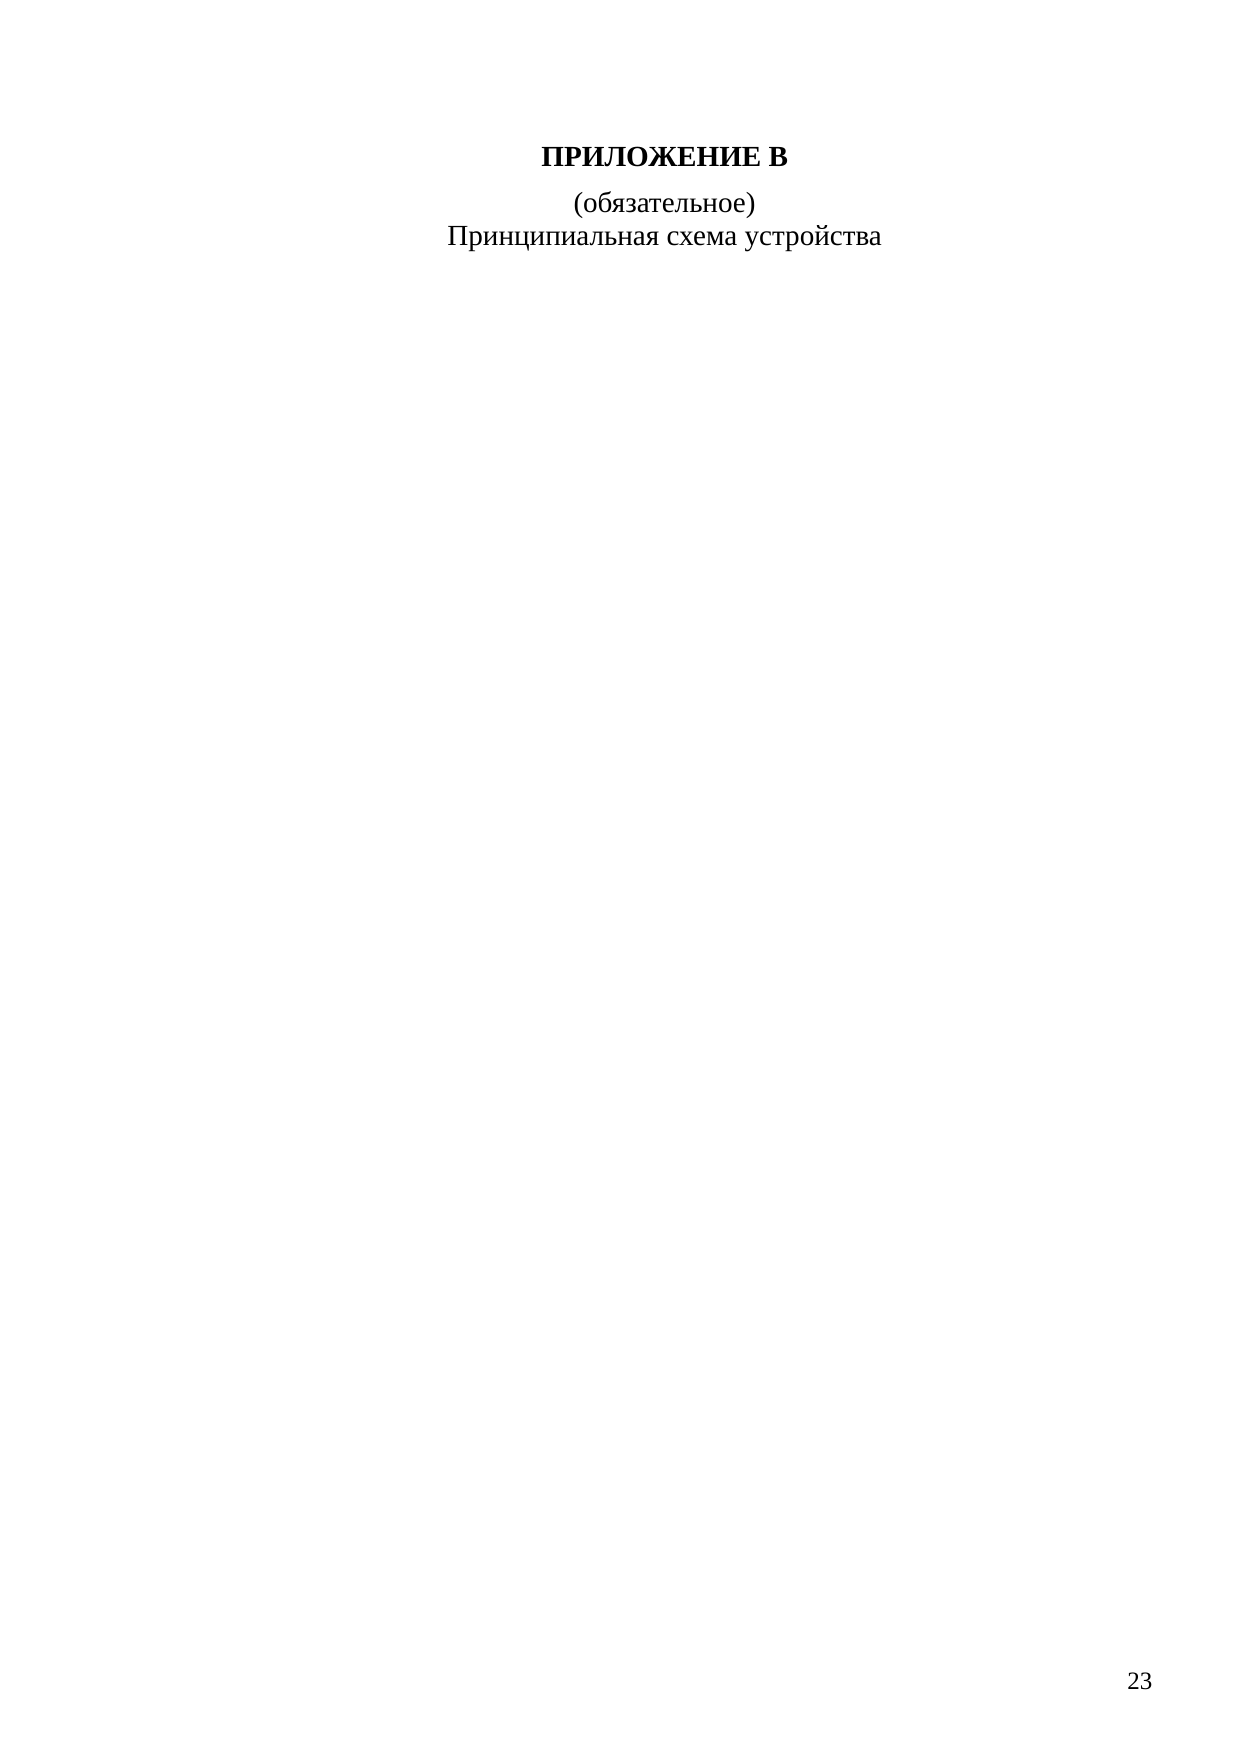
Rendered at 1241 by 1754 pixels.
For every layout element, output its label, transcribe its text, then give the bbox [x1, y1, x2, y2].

text (обязательное) [177, 185, 1152, 218]
text Принципиальная схема устройства [177, 218, 1152, 252]
subtitle ПРИЛОЖЕНИЕ В [177, 139, 1152, 172]
